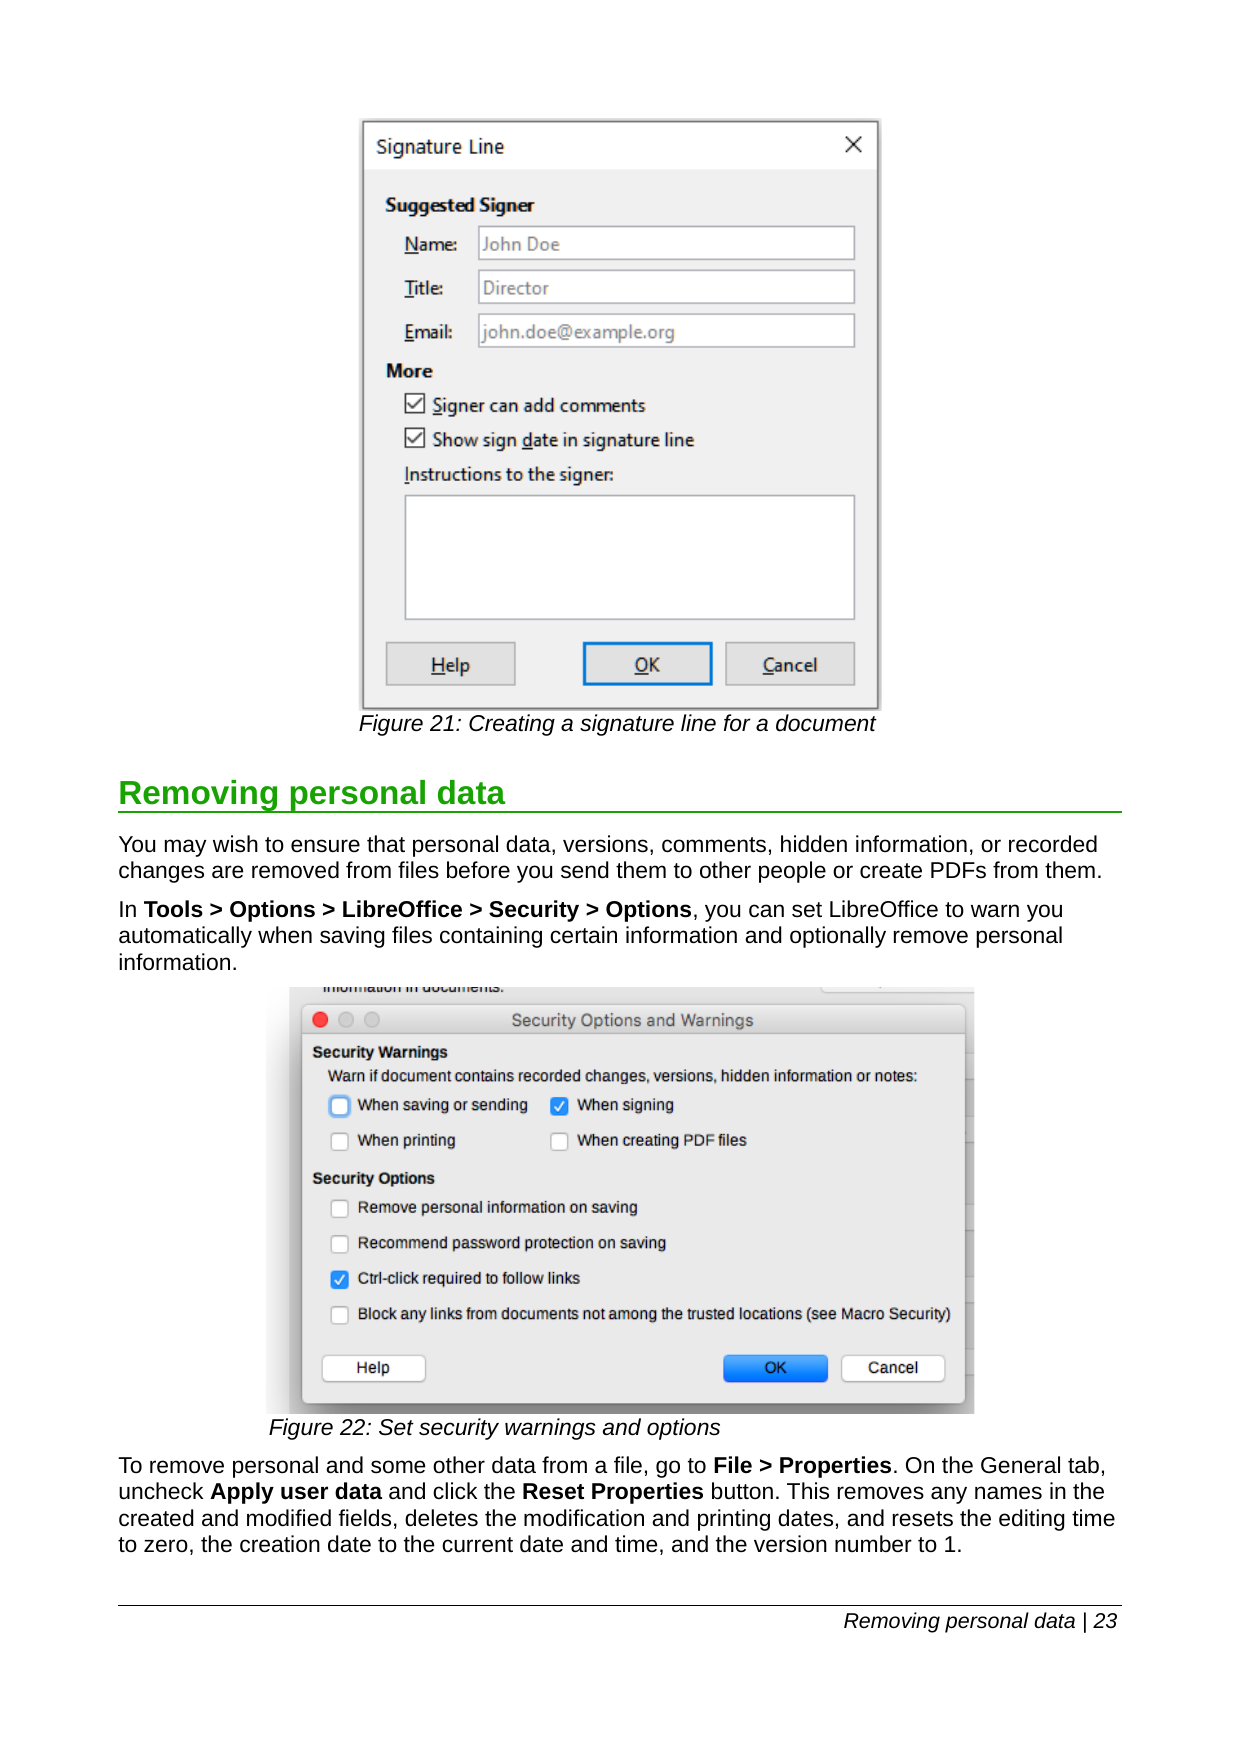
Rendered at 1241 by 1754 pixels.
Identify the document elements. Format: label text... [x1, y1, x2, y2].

text To remove personal and some other data from a file, go to File > Properties. On the General tab, uncheck Apply user data and click the Reset Properties button. This removes any names in the created and modified fields, deletes the modification and printing dates, and resets the editing time to zero, the creation date to the current date and time, and the version number to 1. [118, 1452, 1122, 1557]
text Figure 22: Set security warnings and options [268, 1414, 972, 1440]
subtitle Removing personal data [118, 773, 1122, 811]
picture [358, 118, 882, 711]
text You may wish to ensure that personal data, versions, comments, hidden information, or recorded changes are removed from files before you send them to other people or create PDFs from them. [118, 831, 1122, 884]
text In Tools > Options > LibreOffice > Security > Options, you can set LibreOffice to warn you automatically when saving files containing certain information and optionally remove personal information. [118, 896, 1122, 975]
text Figure 21: Creating a signature line for a document [358, 711, 882, 737]
picture [265, 987, 975, 1414]
